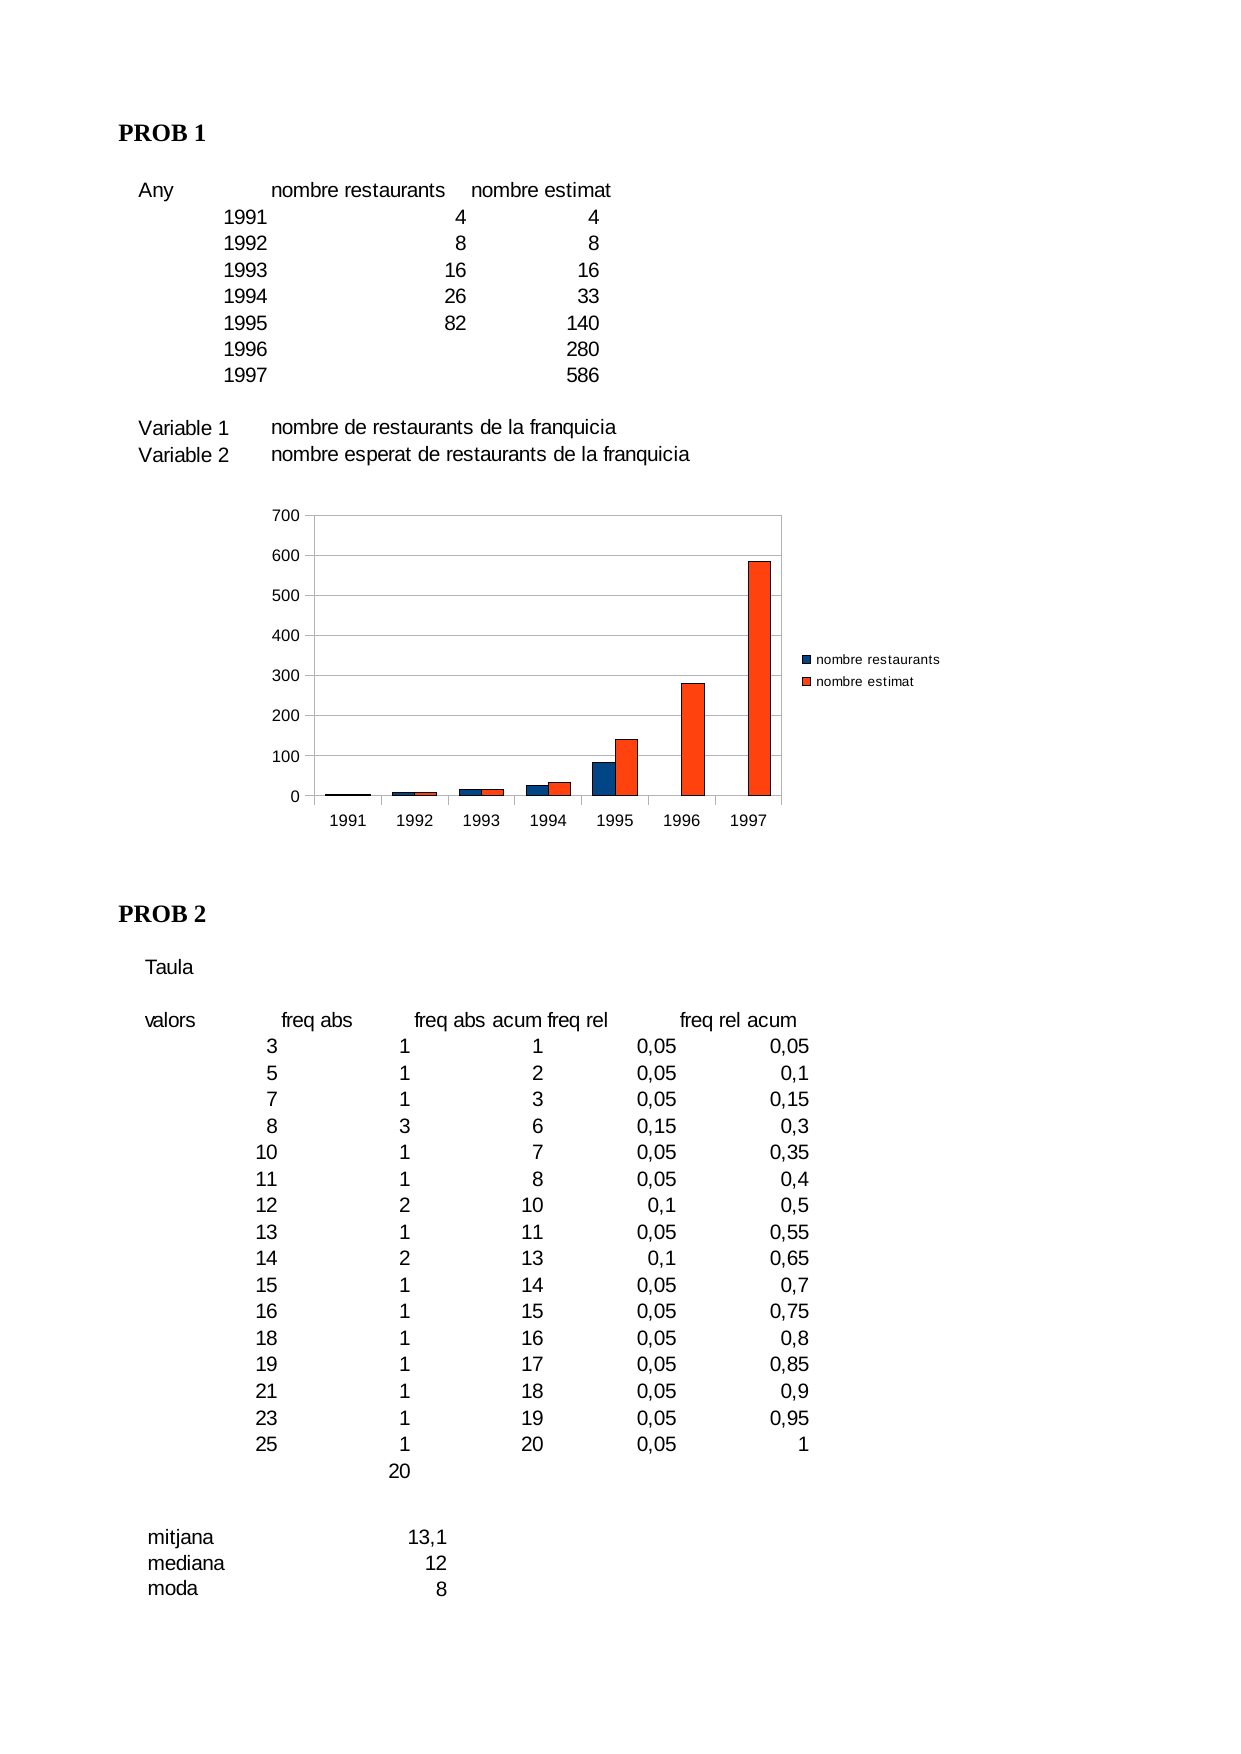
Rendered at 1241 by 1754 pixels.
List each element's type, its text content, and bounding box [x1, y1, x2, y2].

text PROB 1 [118, 118, 1122, 147]
text PROB 2 [118, 899, 1122, 928]
